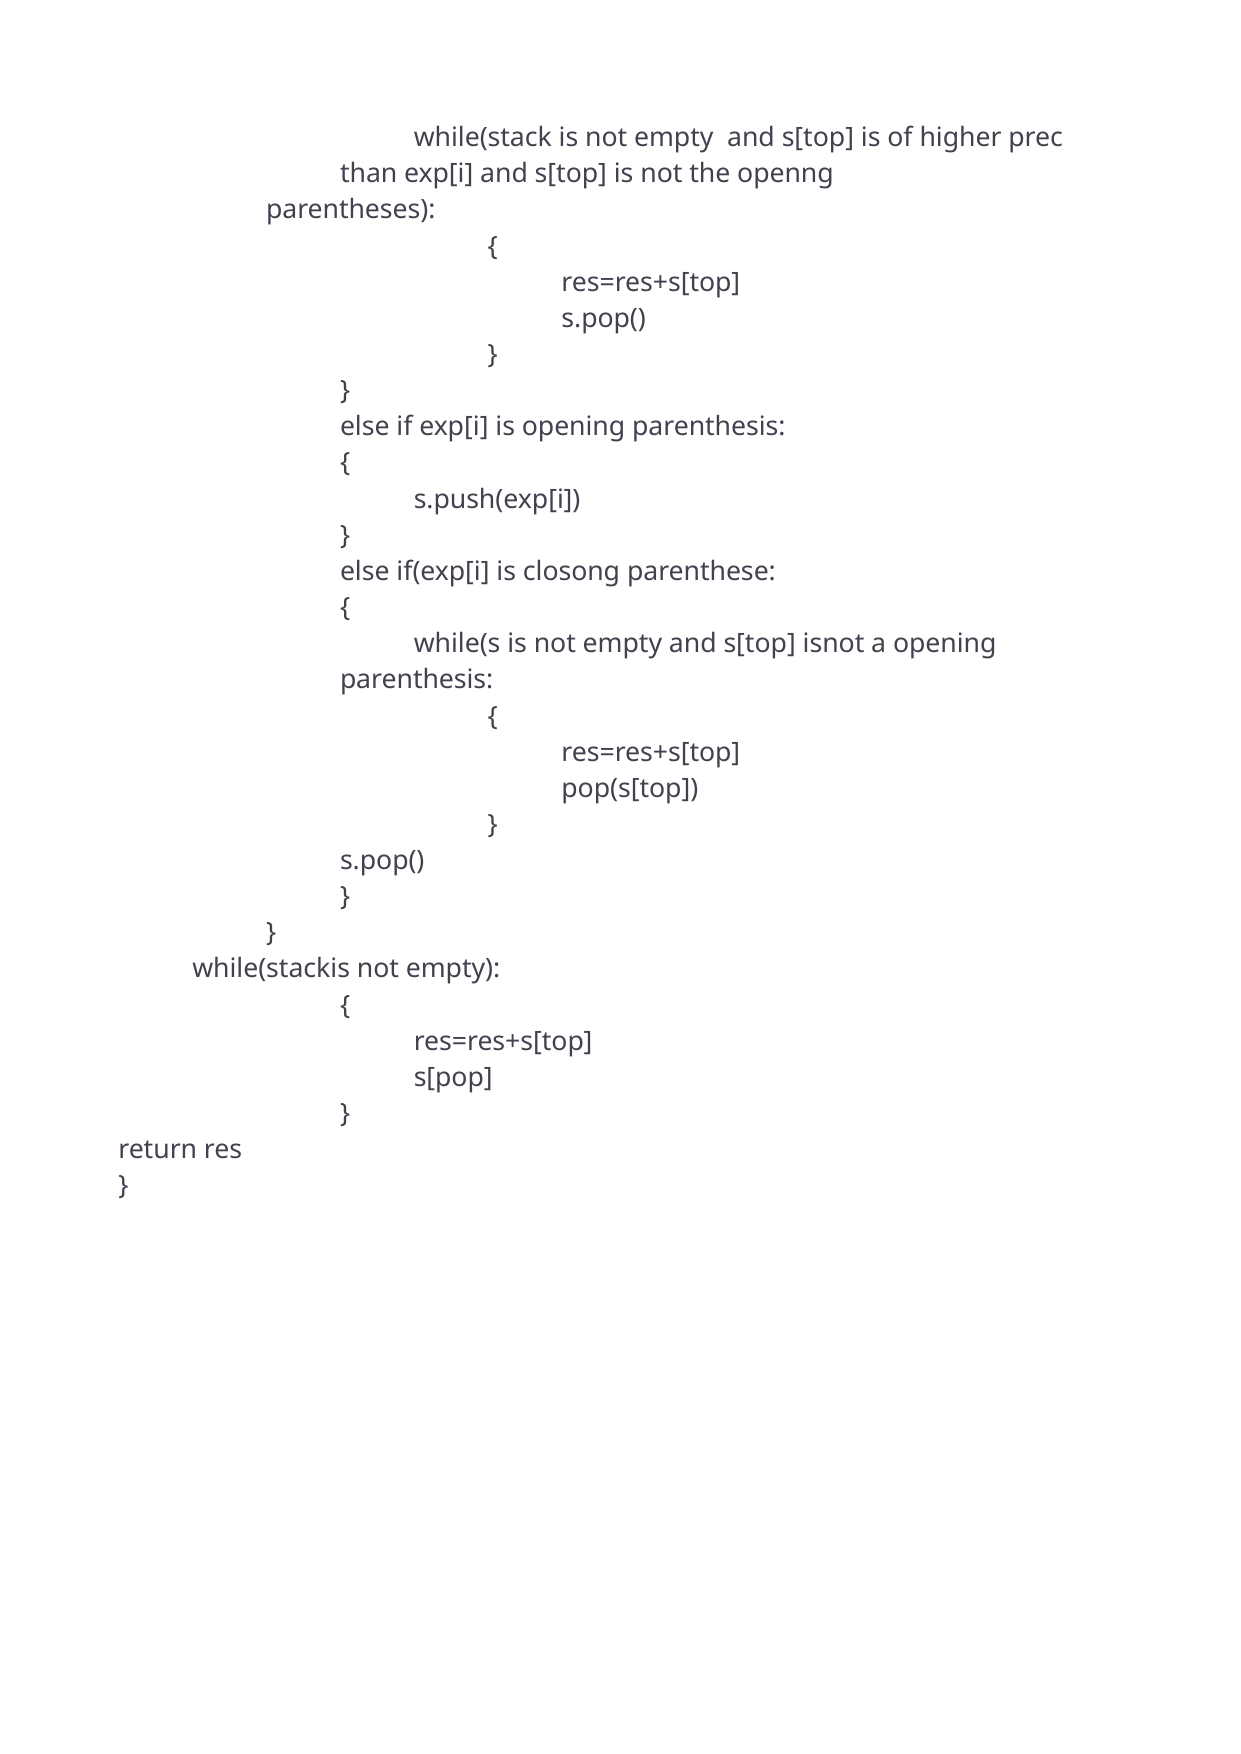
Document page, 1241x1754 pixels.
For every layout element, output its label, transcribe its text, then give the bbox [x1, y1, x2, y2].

text { [118, 588, 1122, 624]
text { [118, 986, 1122, 1022]
text { [118, 443, 1122, 479]
text { [118, 696, 1122, 733]
text else if exp[i] is opening parenthesis: [118, 407, 1122, 443]
text s[pop] [118, 1058, 1122, 1094]
text while(stackis not empty): [118, 949, 1122, 986]
text res=res+s[top] [118, 263, 1122, 299]
text return res [118, 1130, 1122, 1166]
text } [118, 877, 1122, 913]
text while(s is not empty and s[top] isnot a opening parenthesis: [118, 624, 1122, 696]
text while(stack is not empty and s[top] is of higher prec than exp[i] and s[top] is not the openng parentheses): [118, 118, 1122, 227]
text { [118, 227, 1122, 263]
text } [118, 805, 1122, 841]
text } [118, 371, 1122, 407]
text } [118, 913, 1122, 949]
text s.push(exp[i]) [118, 479, 1122, 516]
text } [118, 335, 1122, 371]
text } [118, 516, 1122, 552]
text res=res+s[top] [118, 1022, 1122, 1058]
text } [118, 1166, 1122, 1202]
text s.pop() [118, 299, 1122, 335]
text pop(s[top]) [118, 769, 1122, 805]
text res=res+s[top] [118, 733, 1122, 769]
text s.pop() [118, 841, 1122, 877]
text else if(exp[i] is closong parenthese: [118, 552, 1122, 588]
text } [118, 1094, 1122, 1130]
